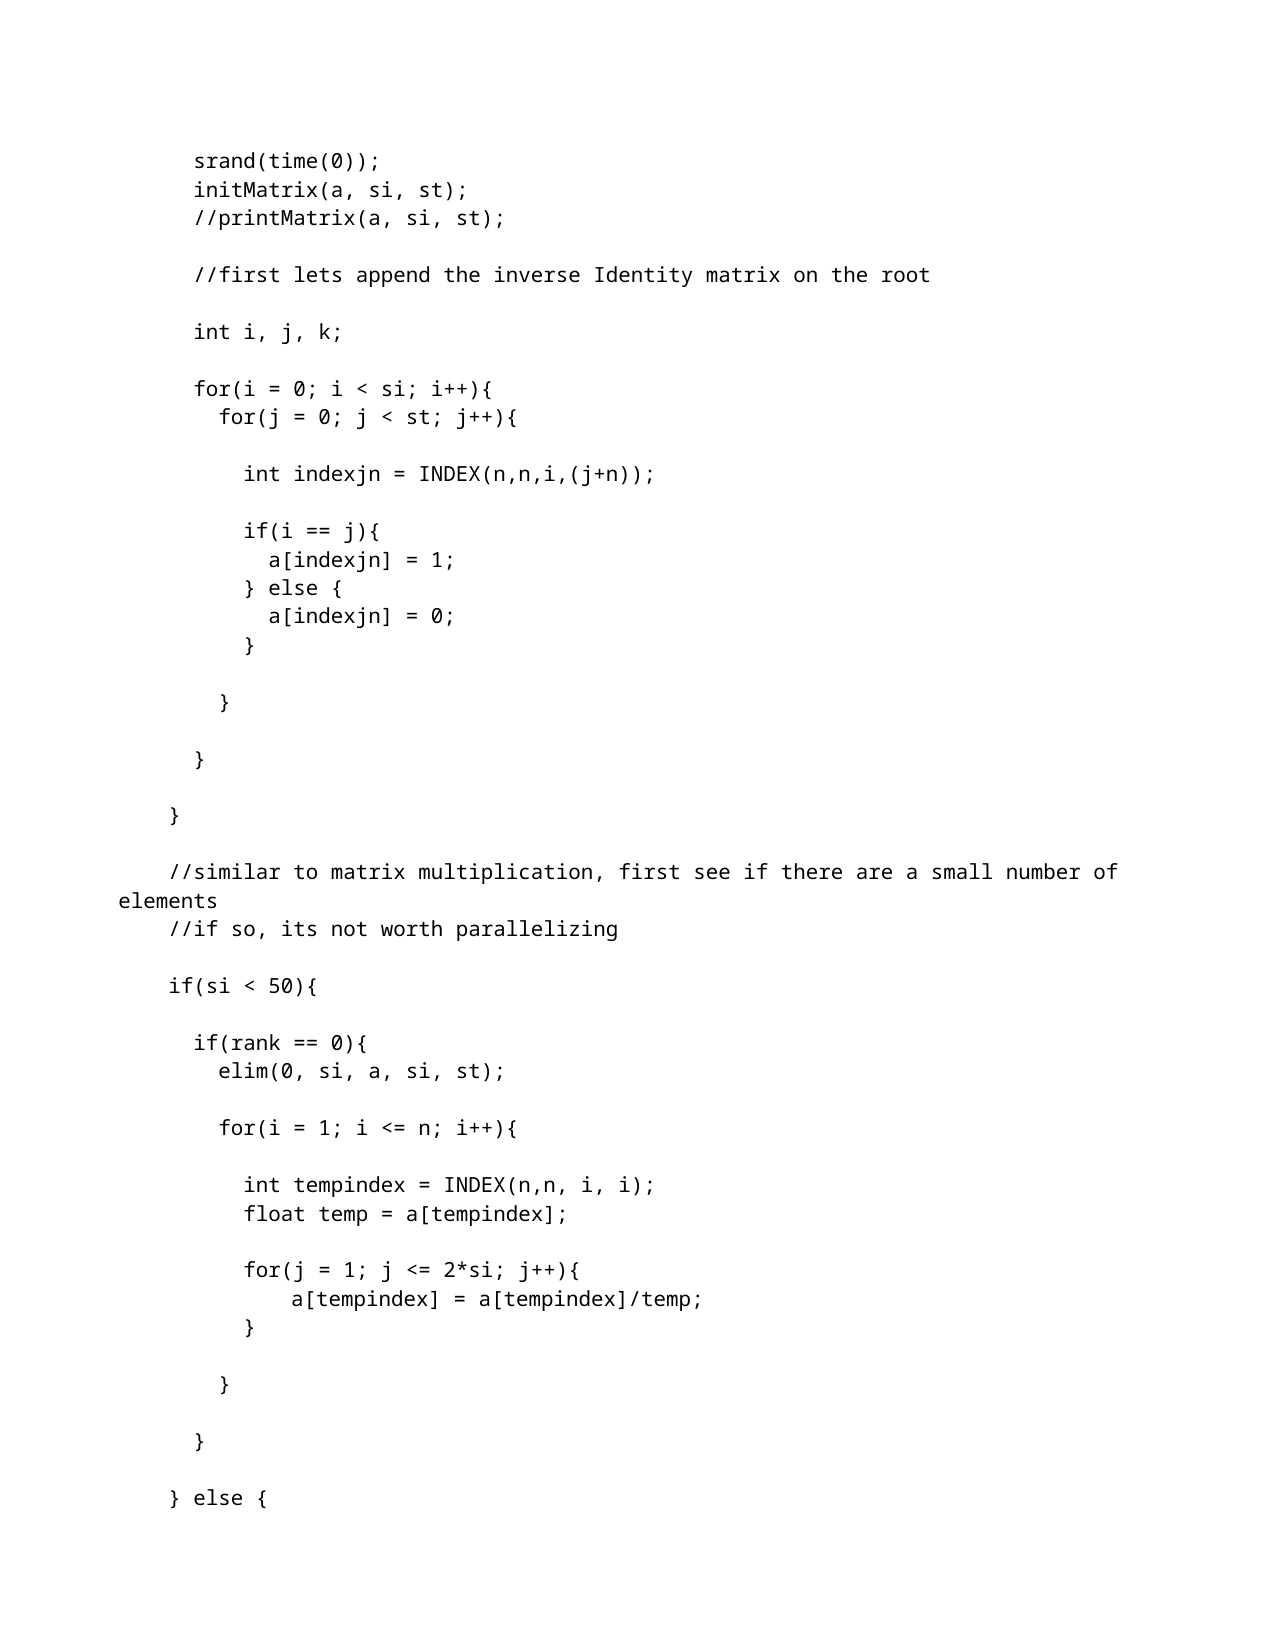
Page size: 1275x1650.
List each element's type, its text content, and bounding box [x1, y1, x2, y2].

text } [118, 1369, 1157, 1398]
text if(rank == 0){ [118, 1028, 1157, 1057]
text } else { [118, 1483, 1157, 1512]
text //first lets append the inverse Identity matrix on the root [118, 260, 1157, 289]
text } [118, 1312, 1157, 1341]
text initMatrix(a, si, st); [118, 175, 1157, 203]
text //similar to matrix multiplication, first see if there are a small number of elements [118, 857, 1157, 914]
text for(i = 0; i < si; i++){ [118, 374, 1157, 402]
text //printMatrix(a, si, st); [118, 203, 1157, 232]
text if(si < 50){ [118, 971, 1157, 1000]
text a[indexjn] = 0; [118, 602, 1157, 630]
text float temp = a[tempindex]; [118, 1199, 1157, 1227]
text if(i == j){ [118, 516, 1157, 545]
text for(i = 1; i <= n; i++){ [118, 1113, 1157, 1142]
text } [118, 1426, 1157, 1455]
text //if so, its not worth parallelizing [118, 914, 1157, 943]
text int tempindex = INDEX(n,n, i, i); [118, 1170, 1157, 1199]
text int i, j, k; [118, 317, 1157, 346]
text for(j = 1; j <= 2*si; j++){ [118, 1256, 1157, 1284]
text } [118, 744, 1157, 772]
text a[tempindex] = a[tempindex]/temp; [118, 1284, 1157, 1312]
text } [118, 801, 1157, 829]
text } [118, 630, 1157, 658]
text for(j = 0; j < st; j++){ [118, 402, 1157, 431]
text srand(time(0)); [118, 147, 1157, 175]
text } [118, 687, 1157, 715]
text a[indexjn] = 1; [118, 545, 1157, 573]
text } else { [118, 573, 1157, 602]
text elim(0, si, a, si, st); [118, 1057, 1157, 1085]
text int indexjn = INDEX(n,n,i,(j+n)); [118, 459, 1157, 488]
